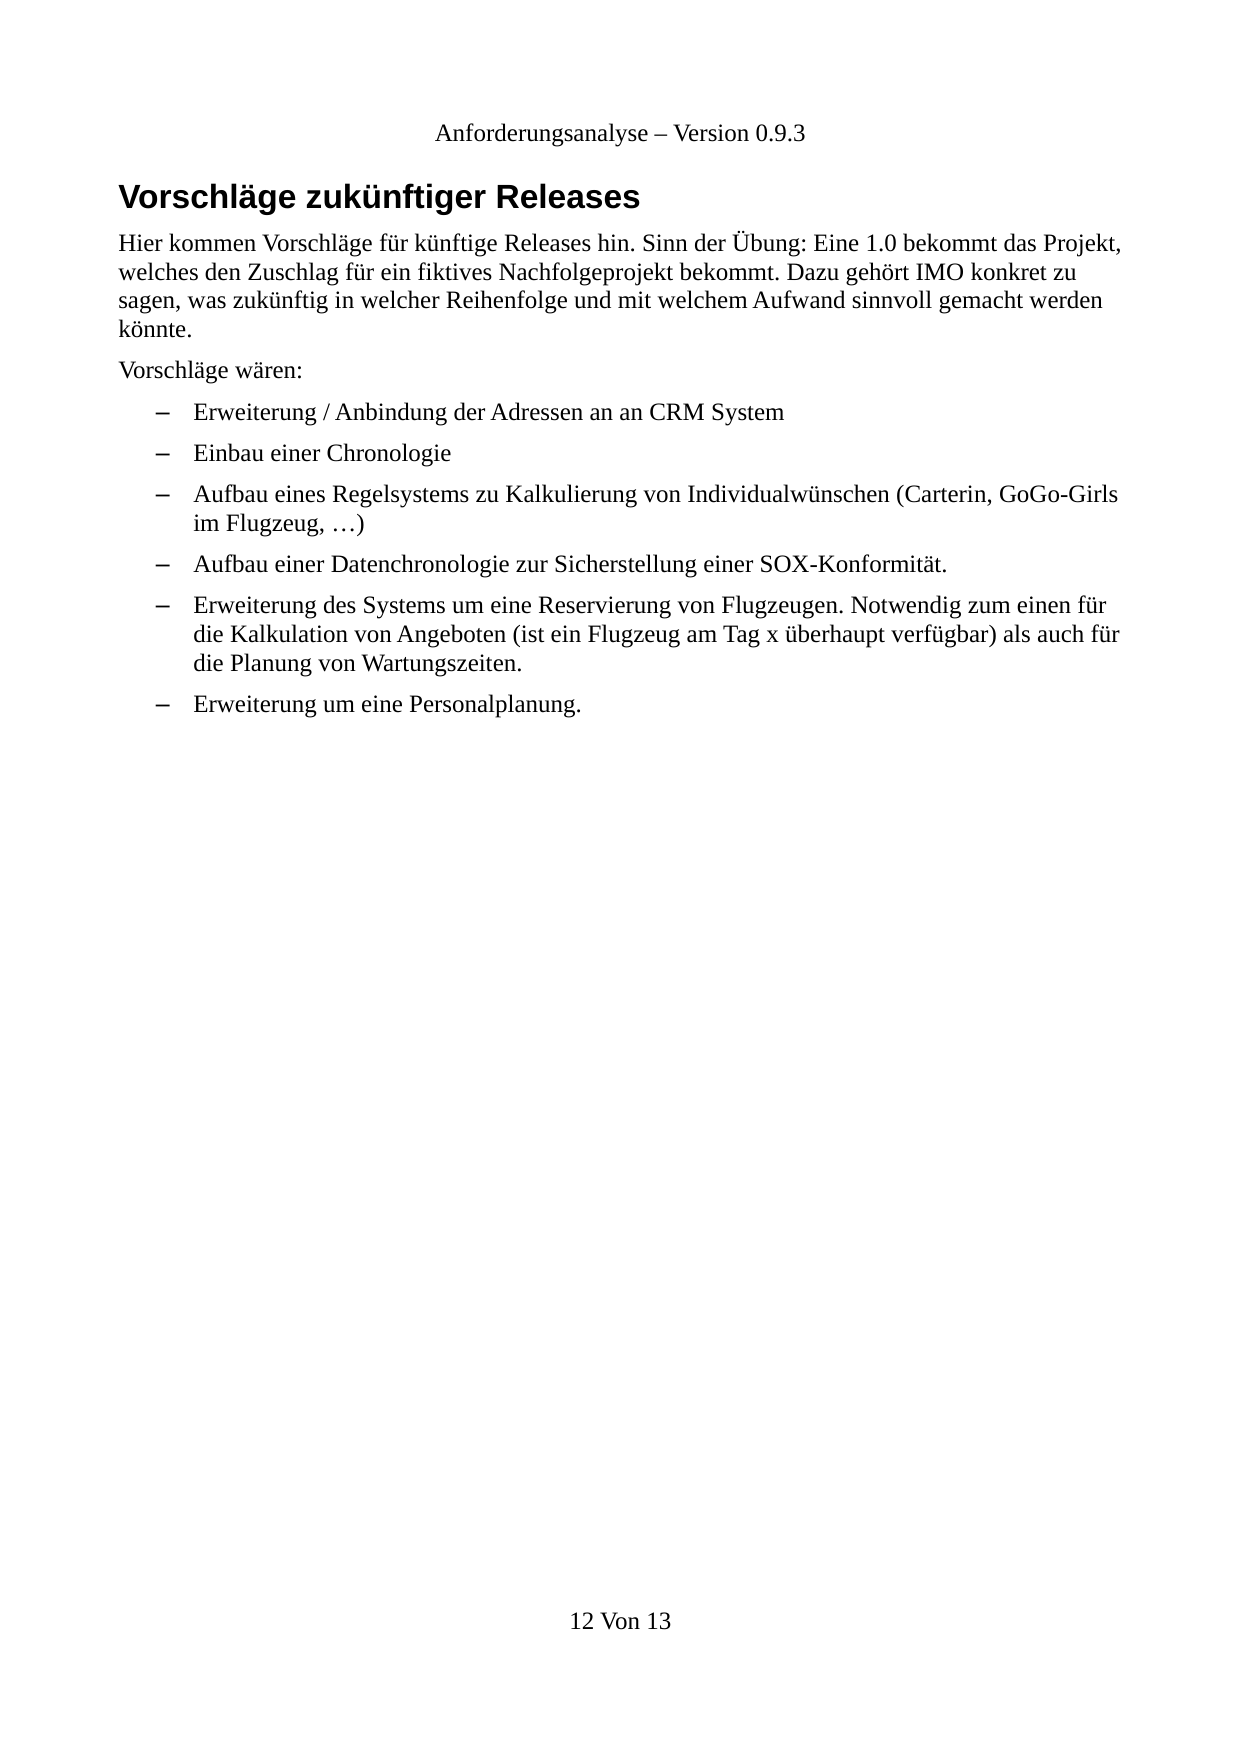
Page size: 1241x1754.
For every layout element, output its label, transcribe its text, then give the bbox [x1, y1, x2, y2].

list Aufbau eines Regelsystems zu Kalkulierung von Individualwünschen (Carterin, GoGo-Girls im Flugzeug, …) [156, 479, 1122, 537]
subtitle Vorschläge zukünftiger Releases [118, 177, 1122, 216]
list Erweiterung des Systems um eine Reservierung von Flugzeugen. Notwendig zum einen für die Kalkulation von Angeboten (ist ein Flugzeug am Tag x überhaupt verfügbar) als auch für die Planung von Wartungszeiten. [156, 591, 1122, 677]
text Hier kommen Vorschläge für künftige Releases hin. Sinn der Übung: Eine 1.0 bekommt das Projekt, welches den Zuschlag für ein fiktives Nachfolgeprojekt bekommt. Dazu gehört IMO konkret zu sagen, was zukünftig in welcher Reihenfolge und mit welchem Aufwand sinnvoll gemacht werden könnte. [118, 228, 1122, 343]
list Einbau einer Chronologie [156, 438, 1122, 467]
list Erweiterung / Anbindung der Adressen an an CRM System [156, 397, 1122, 426]
text Vorschläge wären: [118, 356, 1122, 384]
list Aufbau einer Datenchronologie zur Sicherstellung einer SOX-Konformität. [156, 549, 1122, 578]
list Erweiterung um eine Personalplanung. [156, 689, 1122, 718]
